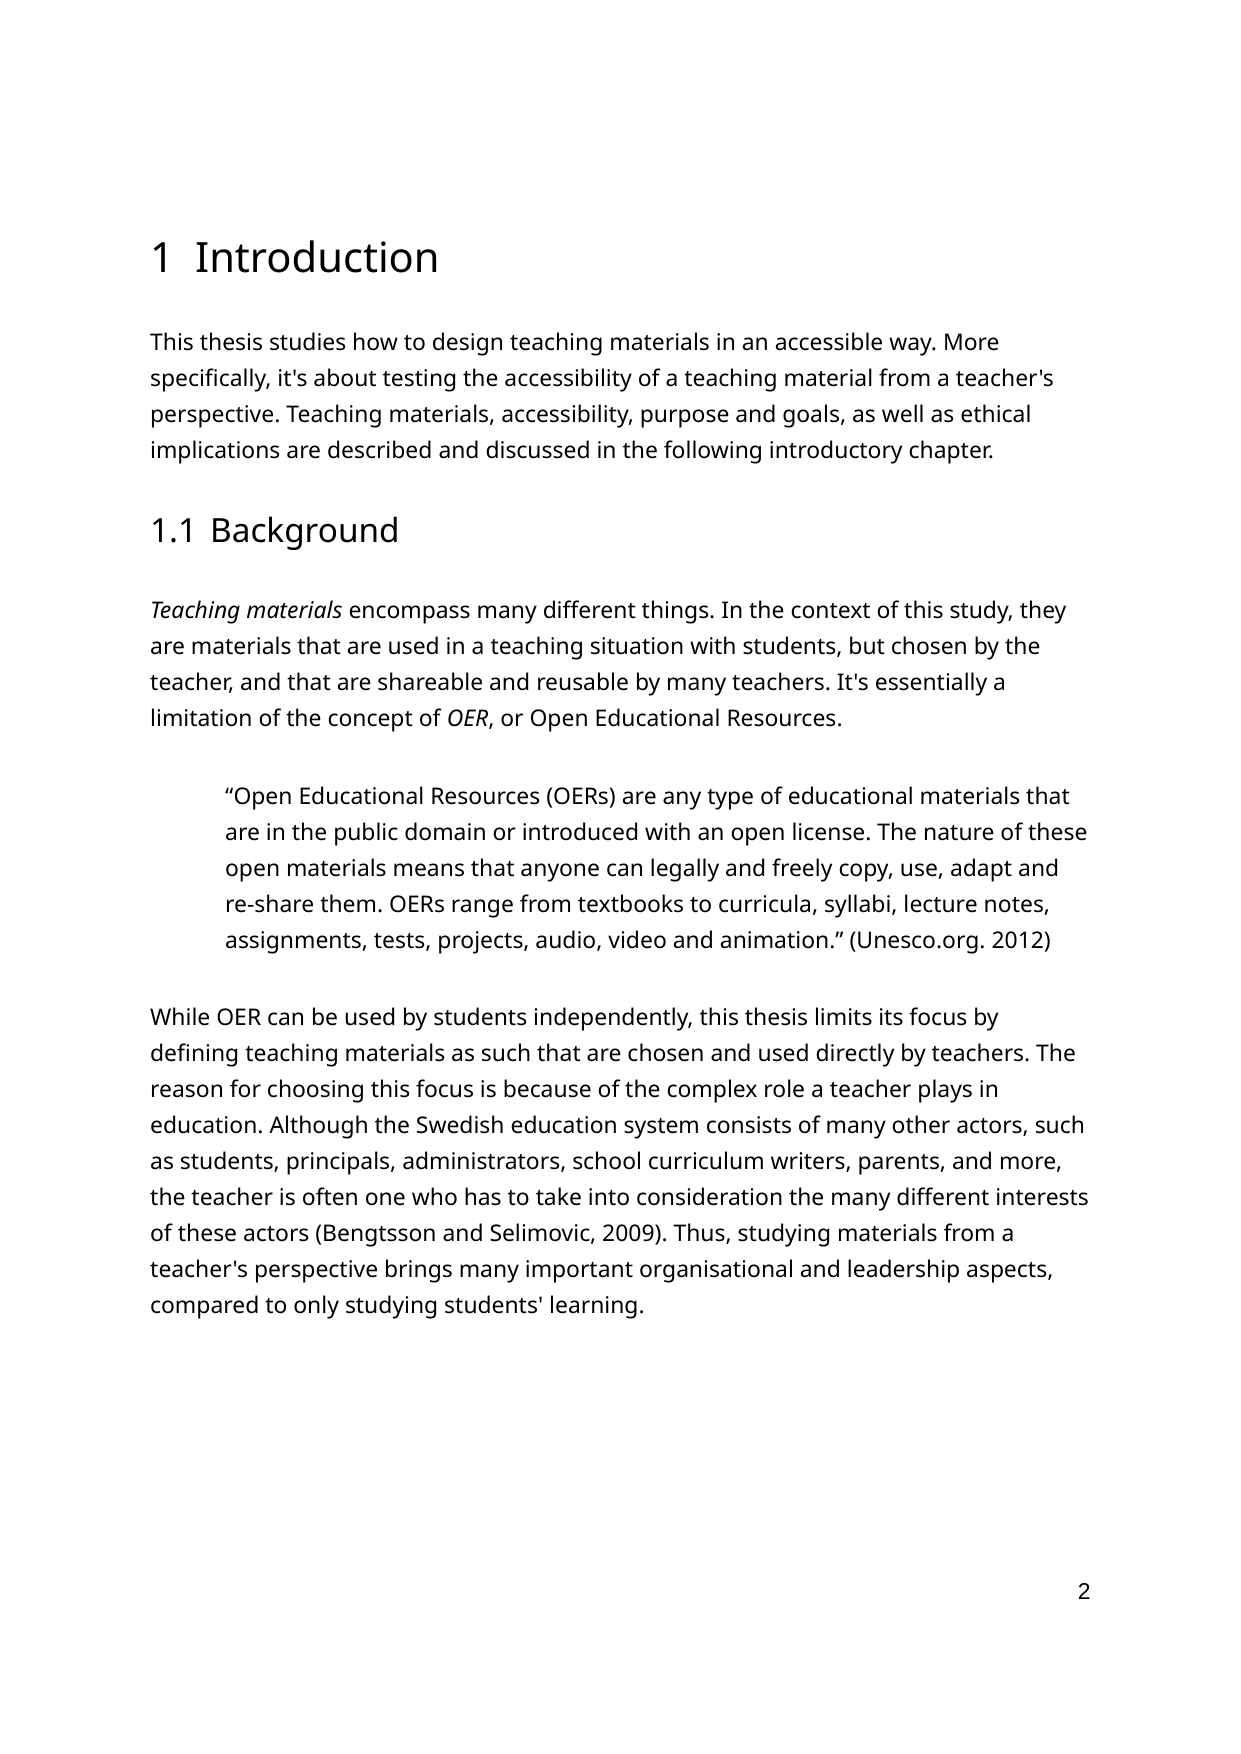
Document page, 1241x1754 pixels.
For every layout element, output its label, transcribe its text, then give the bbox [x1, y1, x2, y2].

text While OER can be used by students independently, this thesis limits its focus by defining teaching materials as such that are chosen and used directly by teachers. The reason for choosing this focus is because of the complex role a teacher plays in education. Although the Swedish education system consists of many other actors, such as students, principals, administrators, school curriculum writers, parents, and more, the teacher is often one who has to take into consideration the many different interests of these actors (Bengtsson and Selimovic, 2009). Thus, studying materials from a teacher's perspective brings many important organisational and leadership aspects, compared to only studying students' learning. [150, 1001, 1090, 1320]
subtitle Introduction [150, 228, 1090, 284]
text This thesis studies how to design teaching materials in an accessible way. More specifically, it's about testing the accessibility of a teaching material from a teacher's perspective. Teaching materials, accessibility, purpose and goals, as well as ethical implications are described and discussed in the following introductory chapter. [150, 326, 1090, 465]
text “Open Educational Resources (OERs) are any type of educational materials that are in the public domain or introduced with an open license. The nature of these open materials means that anyone can legally and freely copy, use, adapt and re-share them. OERs range from textbooks to curricula, syllabi, lecture notes, assignments, tests, projects, audio, video and animation.” (Unesco.org. 2012) [225, 780, 1090, 955]
subtitle Background [150, 507, 1090, 553]
text Teaching materials encompass many different things. In the context of this study, they are materials that are used in a teaching situation with students, but chosen by the teacher, and that are shareable and reusable by many teachers. It's essentially a limitation of the concept of OER, or Open Educational Resources. [150, 594, 1090, 733]
